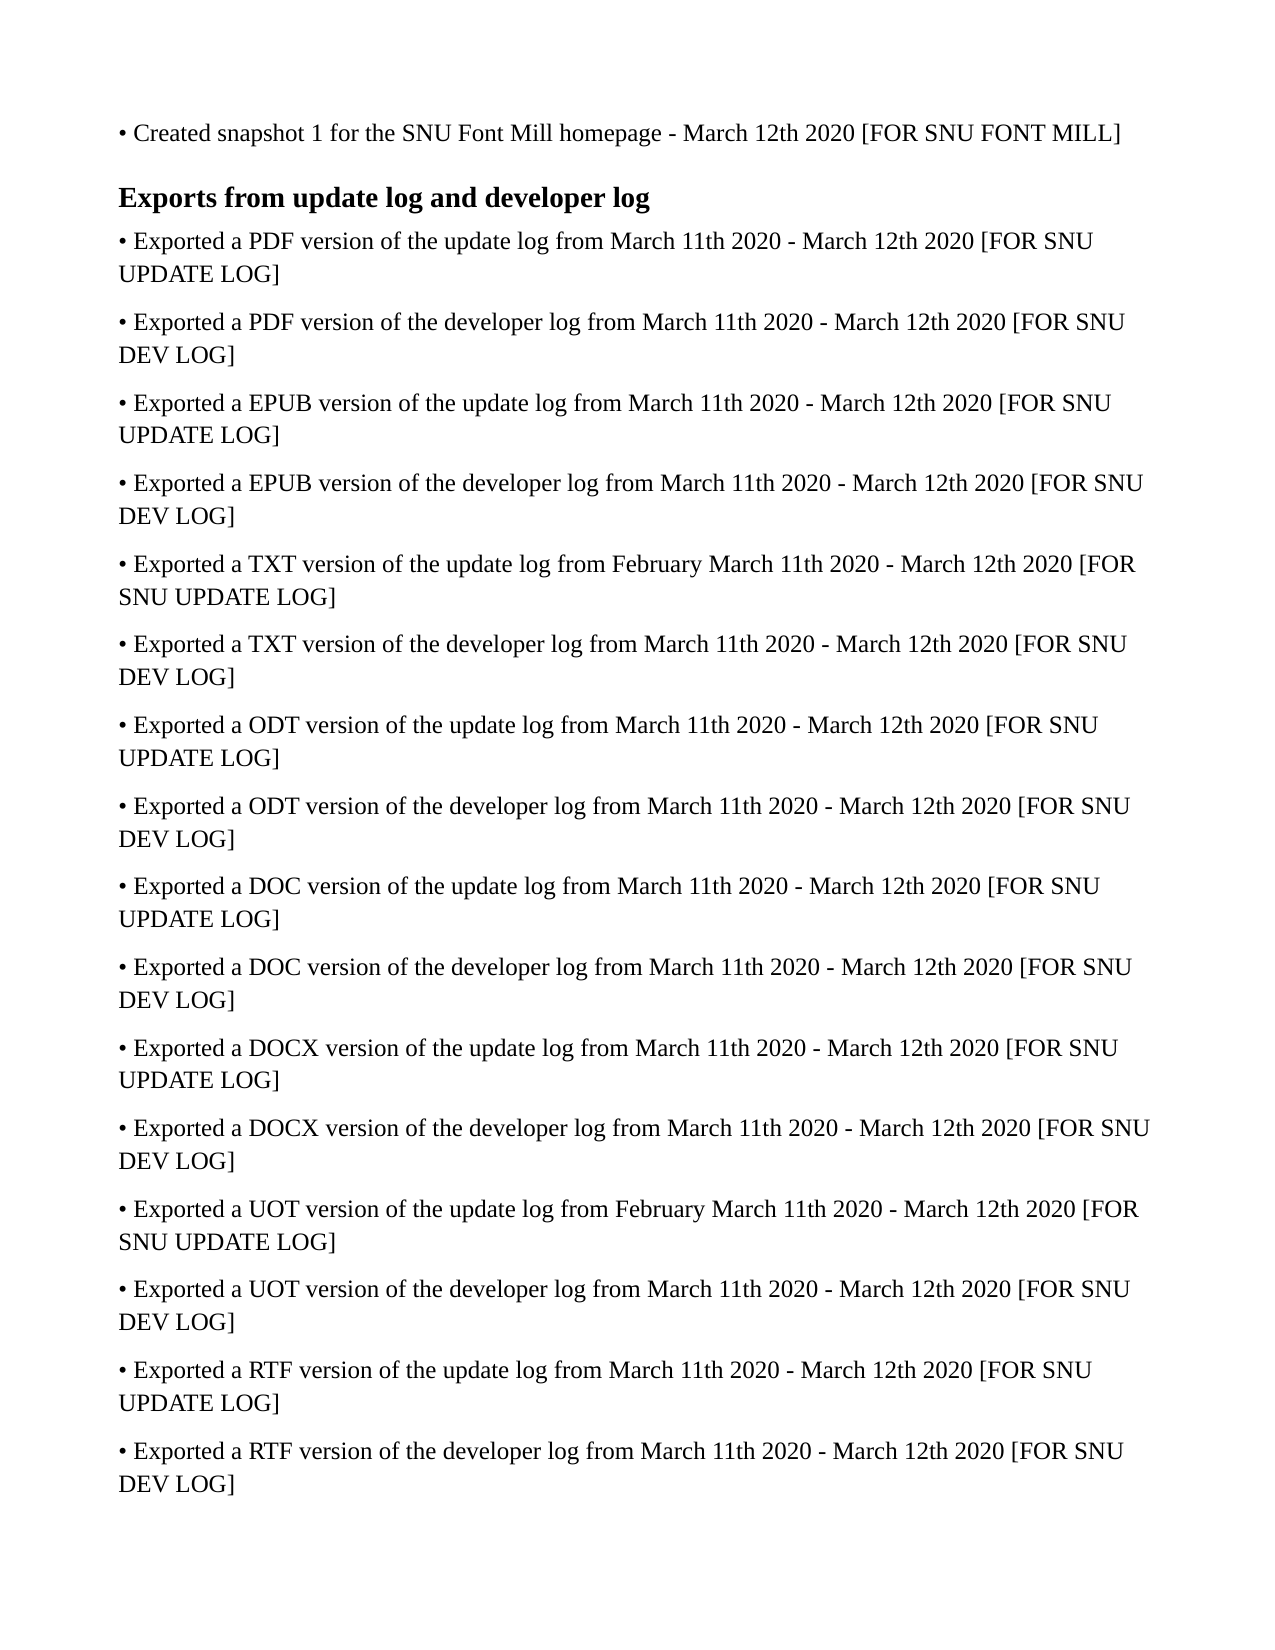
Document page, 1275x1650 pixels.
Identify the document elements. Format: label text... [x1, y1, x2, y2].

text • Exported a DOC version of the developer log from March 11th 2020 - March 12th 2020 [FOR SNU DEV LOG] [118, 952, 1157, 1014]
text • Exported a UOT version of the developer log from March 11th 2020 - March 12th 2020 [FOR SNU DEV LOG] [118, 1274, 1157, 1336]
text • Exported a RTF version of the update log from March 11th 2020 - March 12th 2020 [FOR SNU UPDATE LOG] [118, 1355, 1157, 1417]
text • Exported a RTF version of the developer log from March 11th 2020 - March 12th 2020 [FOR SNU DEV LOG] [118, 1436, 1157, 1497]
text • Exported a DOC version of the update log from March 11th 2020 - March 12th 2020 [FOR SNU UPDATE LOG] [118, 871, 1157, 933]
text • Created snapshot 1 for the SNU Font Mill homepage - March 12th 2020 [FOR SNU FONT MILL] [118, 118, 1157, 147]
text • Exported a PDF version of the update log from March 11th 2020 - March 12th 2020 [FOR SNU UPDATE LOG] [118, 226, 1157, 288]
text • Exported a TXT version of the update log from February March 11th 2020 - March 12th 2020 [FOR SNU UPDATE LOG] [118, 549, 1157, 611]
text • Exported a ODT version of the developer log from March 11th 2020 - March 12th 2020 [FOR SNU DEV LOG] [118, 791, 1157, 852]
text • Exported a DOCX version of the developer log from March 11th 2020 - March 12th 2020 [FOR SNU DEV LOG] [118, 1113, 1157, 1175]
text • Exported a EPUB version of the update log from March 11th 2020 - March 12th 2020 [FOR SNU UPDATE LOG] [118, 388, 1157, 449]
text • Exported a TXT version of the developer log from March 11th 2020 - March 12th 2020 [FOR SNU DEV LOG] [118, 629, 1157, 691]
text • Exported a DOCX version of the update log from March 11th 2020 - March 12th 2020 [FOR SNU UPDATE LOG] [118, 1033, 1157, 1094]
text • Exported a UOT version of the update log from February March 11th 2020 - March 12th 2020 [FOR SNU UPDATE LOG] [118, 1194, 1157, 1256]
subtitle Exports from update log and developer log [118, 180, 1157, 214]
text • Exported a PDF version of the developer log from March 11th 2020 - March 12th 2020 [FOR SNU DEV LOG] [118, 307, 1157, 369]
text • Exported a ODT version of the update log from March 11th 2020 - March 12th 2020 [FOR SNU UPDATE LOG] [118, 710, 1157, 772]
text • Exported a EPUB version of the developer log from March 11th 2020 - March 12th 2020 [FOR SNU DEV LOG] [118, 468, 1157, 530]
